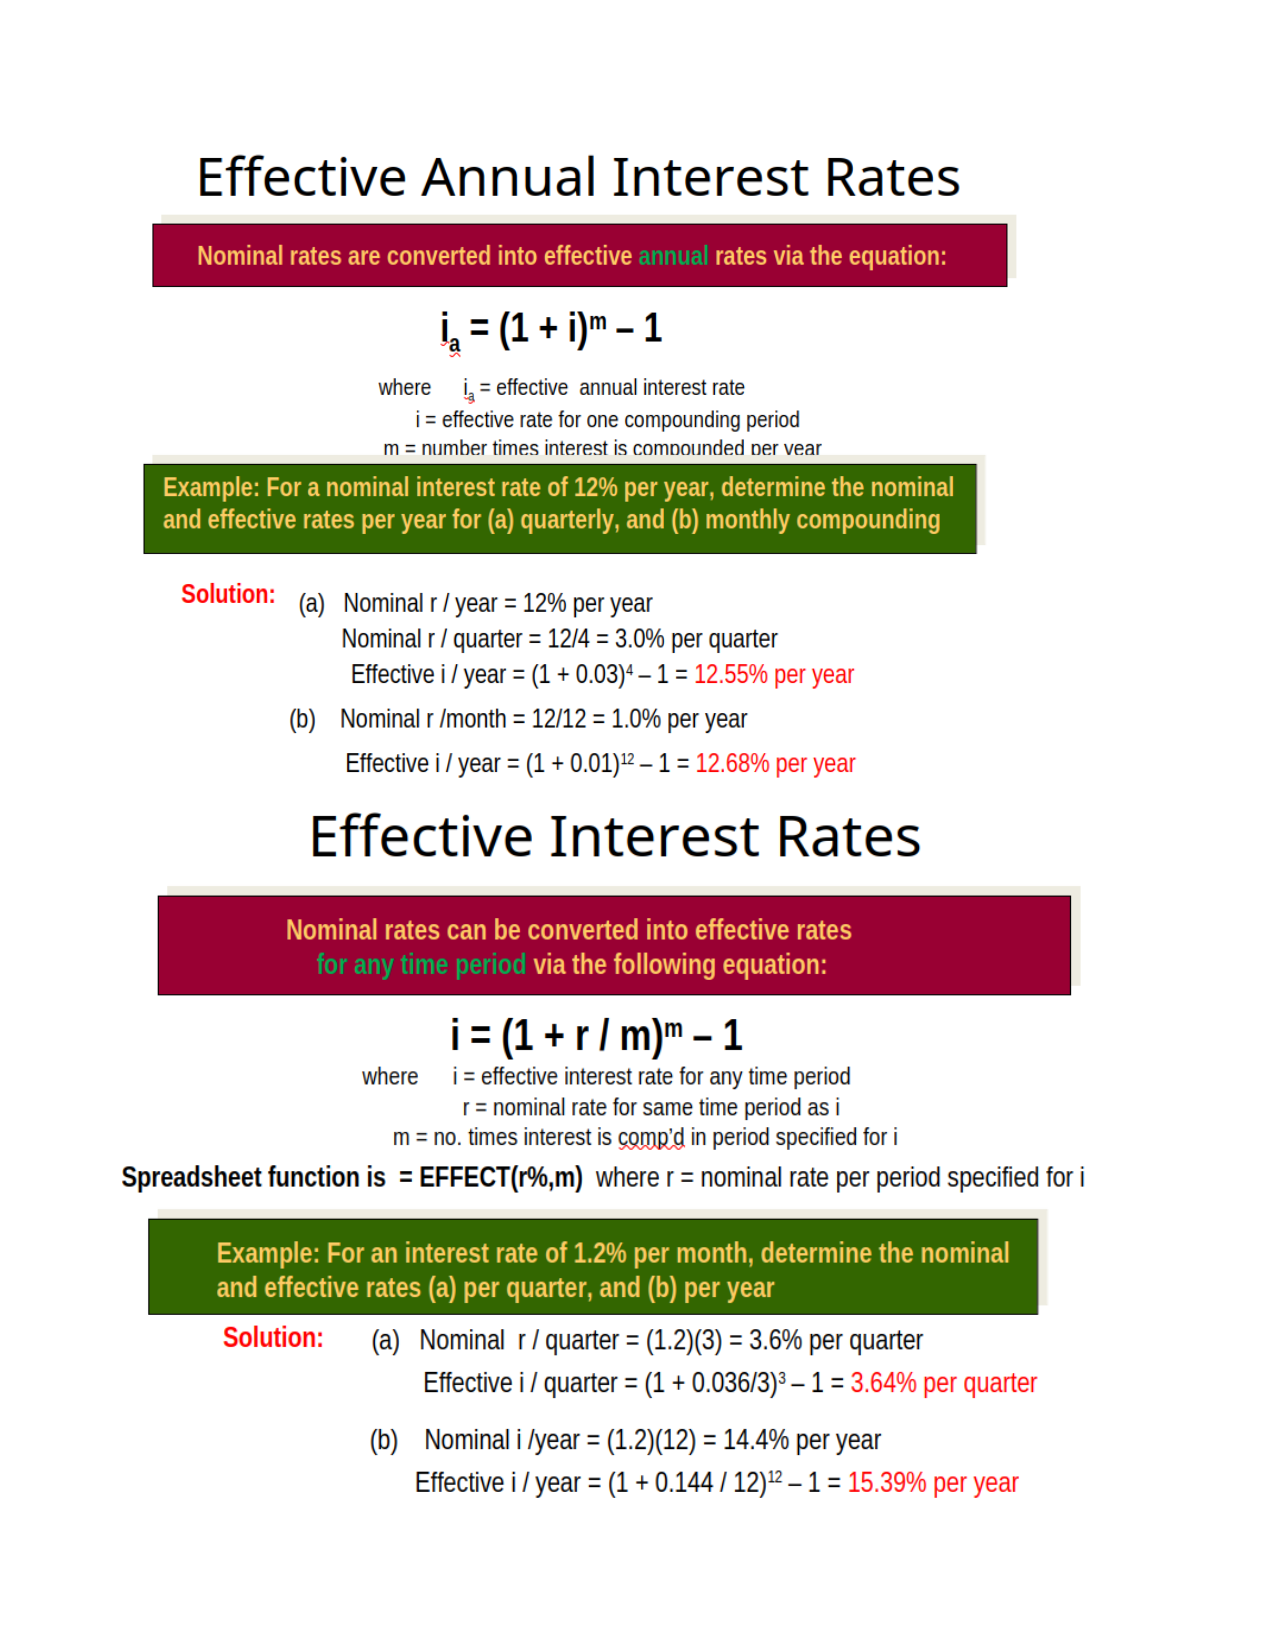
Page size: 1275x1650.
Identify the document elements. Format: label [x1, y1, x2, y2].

picture [118, 128, 1042, 791]
picture [121, 803, 1108, 1511]
